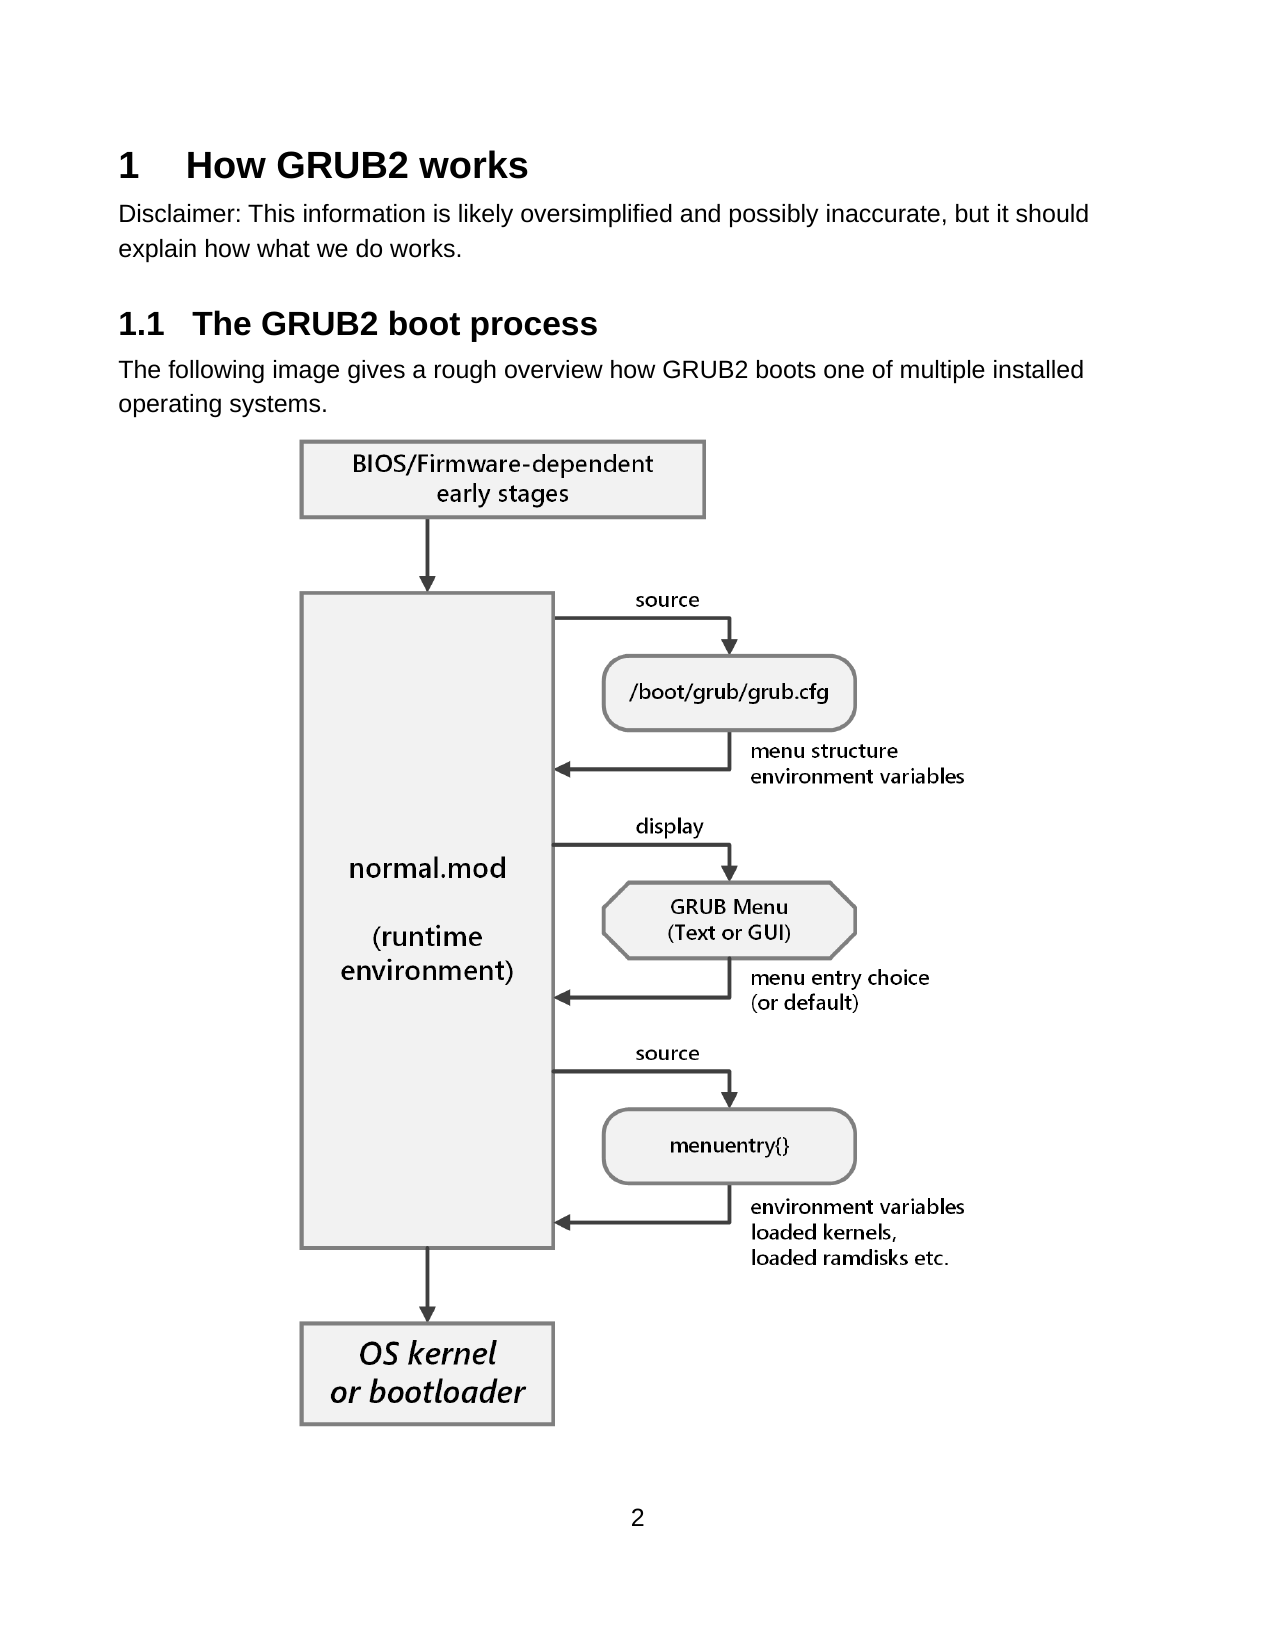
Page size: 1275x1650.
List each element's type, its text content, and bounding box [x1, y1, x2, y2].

subtitle How GRUB2 works [118, 143, 1157, 187]
text The following image gives a rough overview how GRUB2 boots one of multiple installed operating systems. [118, 355, 1157, 418]
picture [299, 438, 976, 1427]
subtitle The GRUB2 boot process [118, 304, 1157, 342]
text Disclaimer: This information is likely oversimplified and possibly inaccurate, but it should explain how what we do works. [118, 199, 1157, 262]
